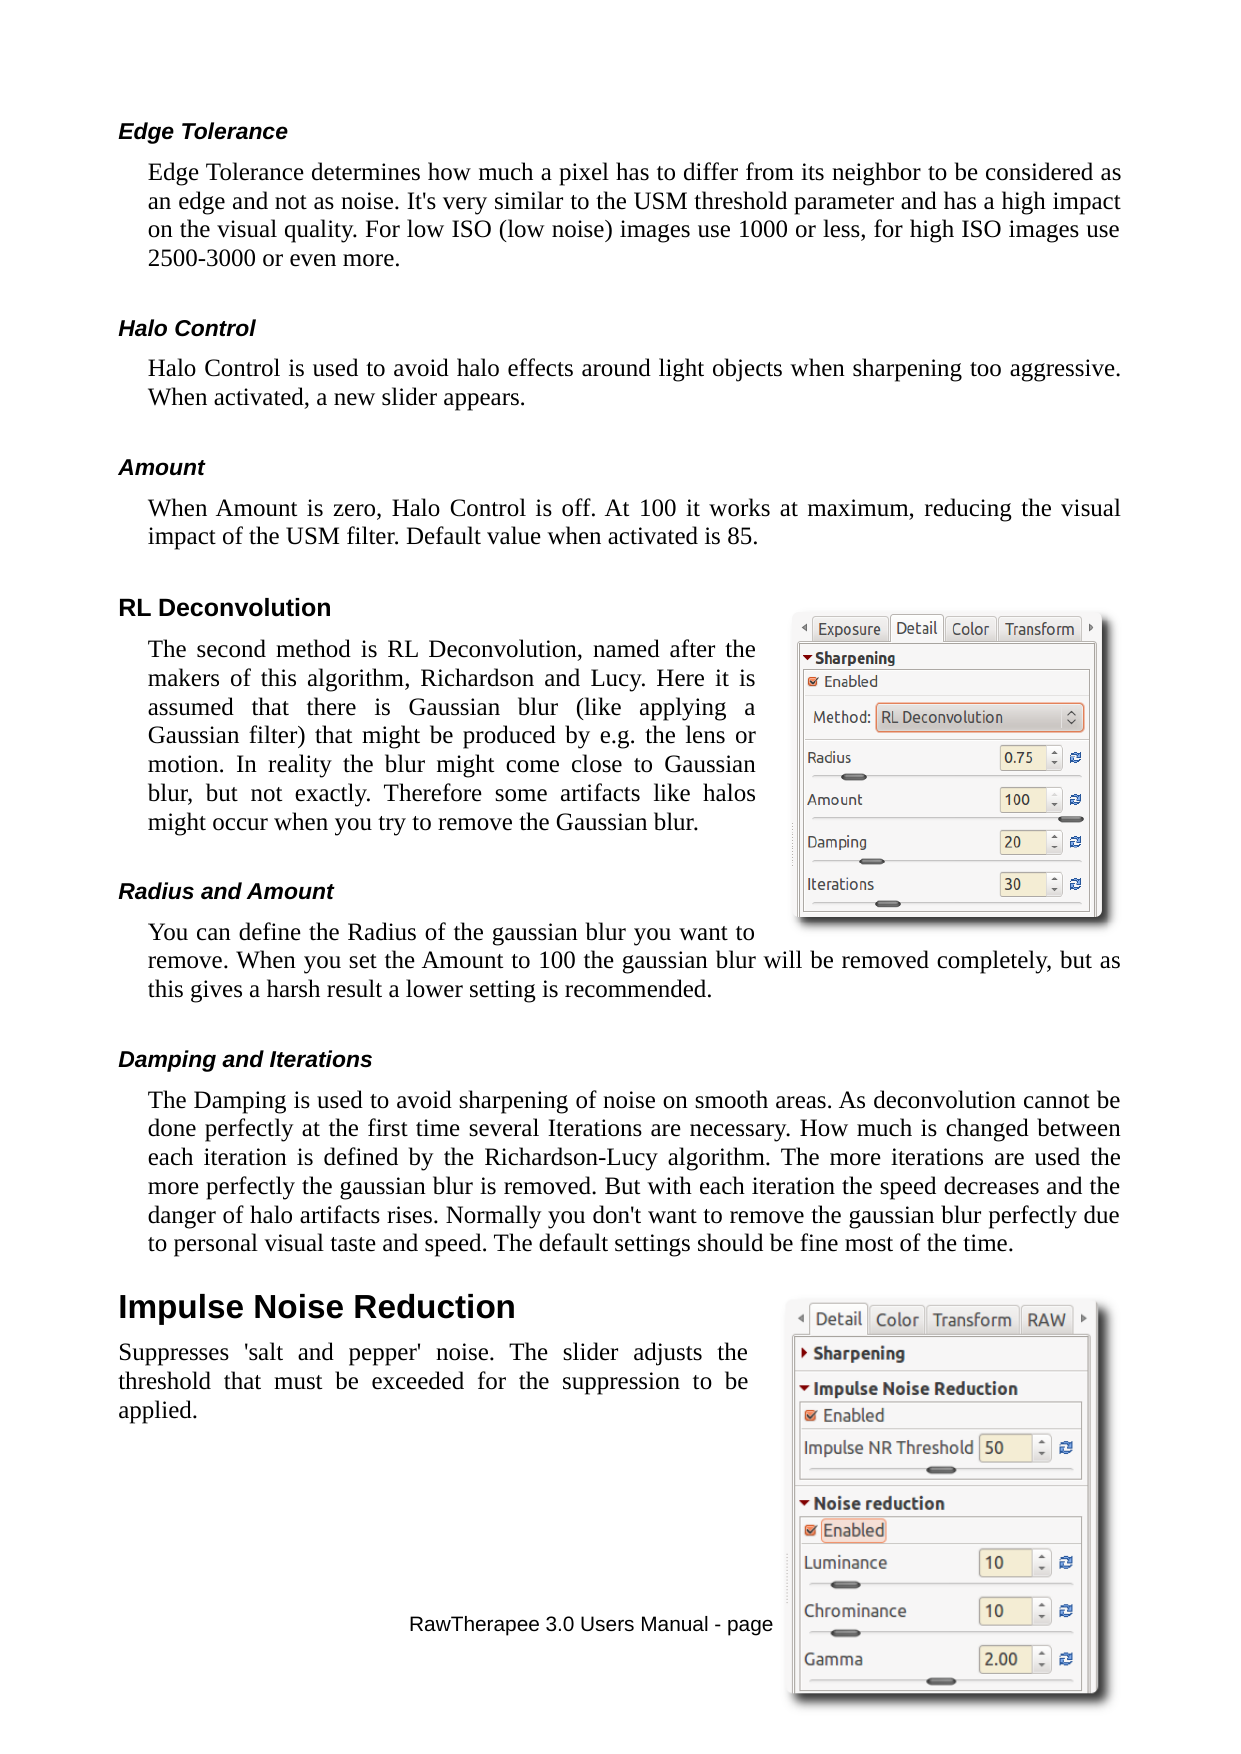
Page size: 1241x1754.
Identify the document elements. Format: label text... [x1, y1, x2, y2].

picture [786, 605, 1123, 938]
text When Amount is zero, Halo Control is off. At 100 it works at maximum, reducing the visual impact of the USM filter. Default value when activated is 85. [148, 493, 1122, 550]
subtitle Amount [118, 454, 1122, 480]
text You can define the Radius of the gaussian blur you want to remove. When you set the Amount to 100 the gaussian blur will be removed completely, but as this gives a harsh result a lower setting is recommended. [148, 917, 1122, 1003]
text The Damping is used to avoid sharpening of noise on smooth areas. As deconvolution cannot be done perfectly at the first time several Iterations are necessary. How much is changed between each iteration is defined by the Richardson-Lucy algorithm. The more iterations are used the more perfectly the gaussian blur is removed. But with each iteration the speed decreases and the danger of halo artifacts rises. Normally you don't want to remove the gaussian blur perfectly due to personal visual taste and speed. The default settings should be fine most of the time. [148, 1085, 1122, 1257]
text Halo Control is used to avoid halo effects around light objects when sharpening too aggressive. When activated, a new slider appears. [148, 353, 1122, 411]
picture [778, 1292, 1123, 1718]
subtitle RL Deconvolution [118, 593, 1122, 622]
text The second method is RL Deconvolution, named after the makers of this algorithm, Richardson and Lucy. Here it is assumed that there is Gaussian blur (like applying a Gaussian filter) that might be produced by e.g. the lens or motion. In reality the blur might come close to Gaussian blur, but not exactly. Therefore some artifacts like halos might occur when you try to remove the Gaussian blur. [148, 634, 786, 835]
text Suppresses 'salt and pepper' noise. The slider adjusts the threshold that must be exceeded for the suppression to be applied. [118, 1337, 778, 1424]
subtitle Radius and Amount [118, 878, 786, 904]
subtitle Damping and Iterations [118, 1046, 1122, 1072]
subtitle Edge Tolerance [118, 118, 1122, 144]
subtitle Halo Control [118, 315, 1122, 341]
text Edge Tolerance determines how much a pixel has to differ from its neighbor to be considered as an edge and not as noise. It's very similar to the USM threshold parameter and has a high impact on the visual quality. For low ISO (low noise) images use 1000 or less, for high ISO images use 2500-3000 or even more. [148, 157, 1122, 272]
subtitle Impulse Noise Reduction [118, 1287, 1122, 1325]
